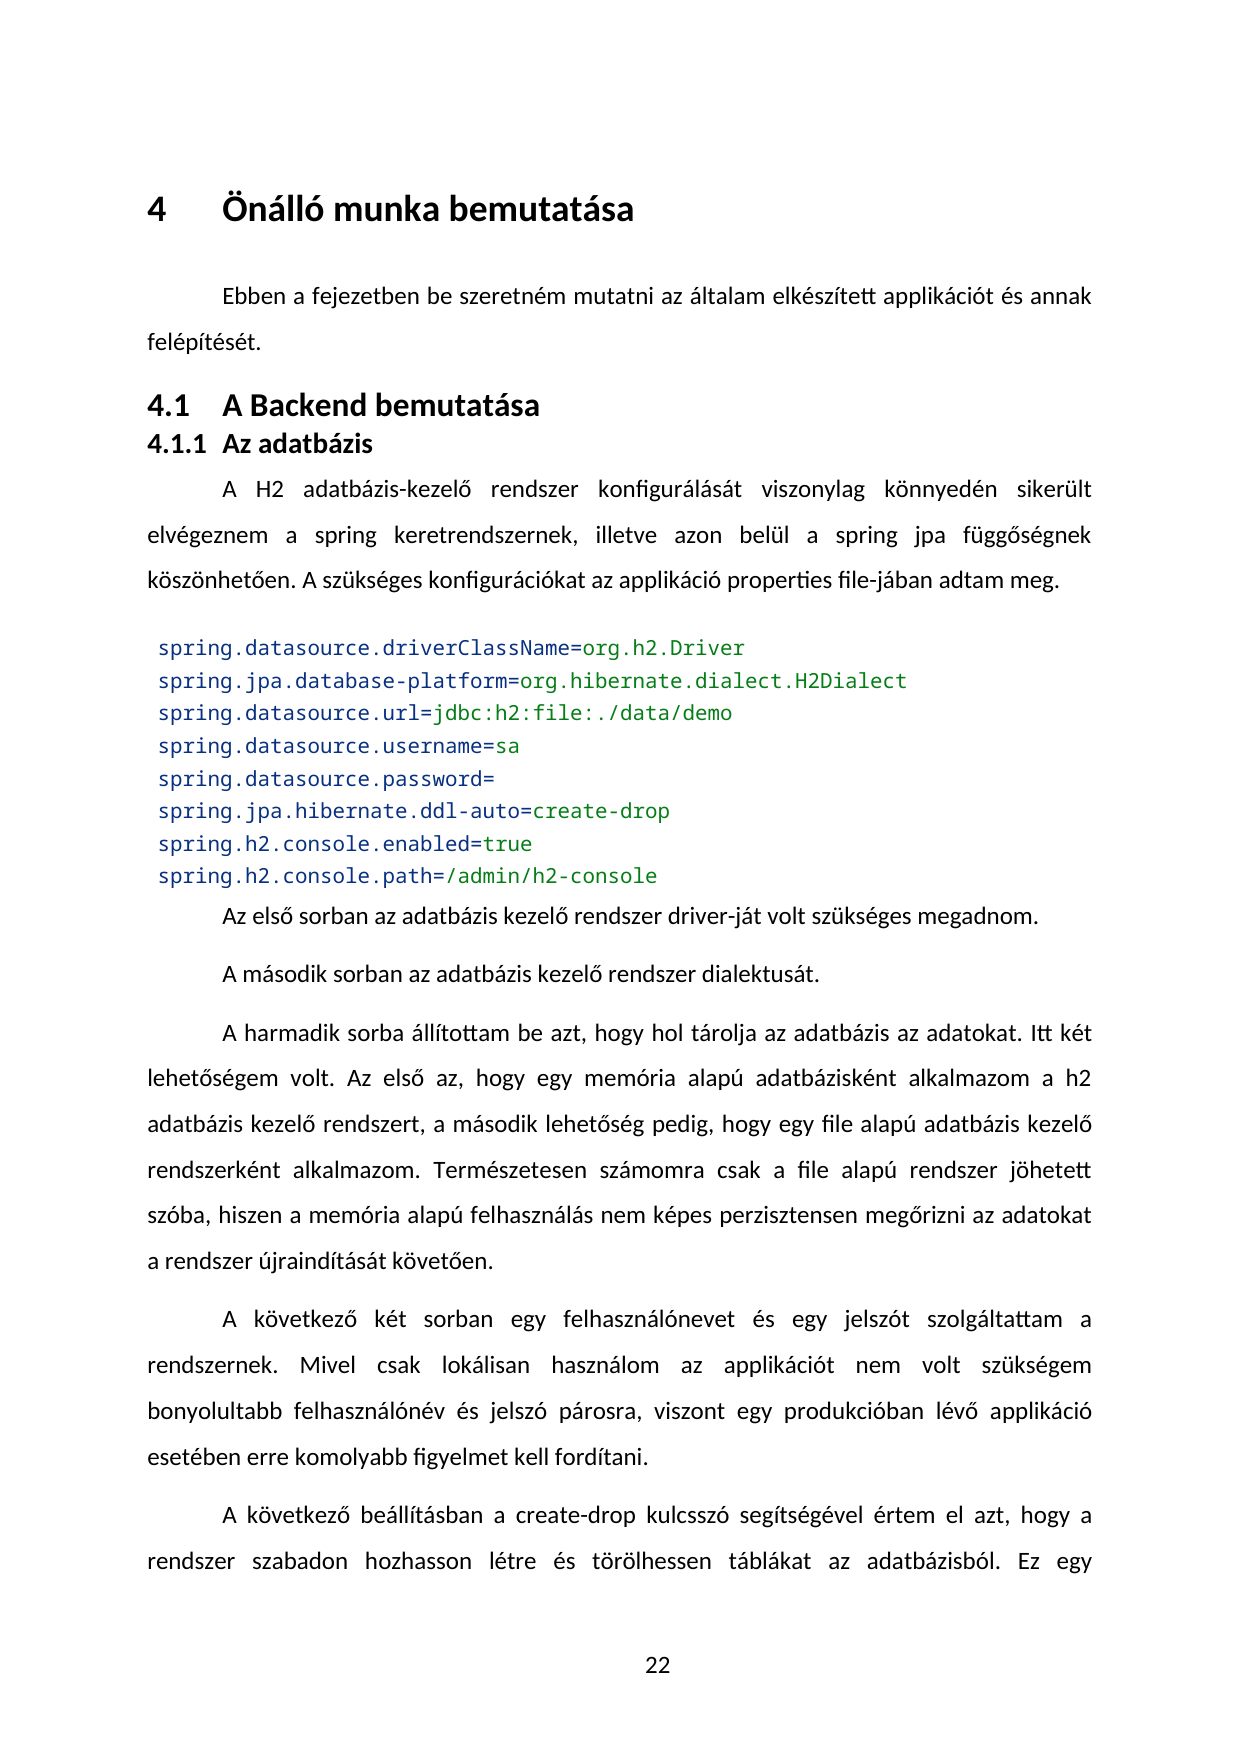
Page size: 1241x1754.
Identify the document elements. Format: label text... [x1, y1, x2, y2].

subtitle Önálló munka bemutatása [147, 184, 1093, 230]
text Ebben a fejezetben be szeretném mutatni az általam elkészített applikációt és annak felépítését. [147, 280, 1093, 357]
subtitle A Backend bemutatása [147, 384, 1093, 425]
text A H2 adatbázis-kezelő rendszer konfigurálását viszonylag könnyedén sikerült elvégeznem a spring keretrendszernek, illetve azon belül a spring jpa függőségnek köszönhetően. A szükséges konfigurációkat az applikáció properties file-jában adtam meg. [147, 473, 1093, 595]
text A következő beállításban a create-drop kulcsszó segítségével értem el azt, hogy a rendszer szabadon hozhasson létre és törölhessen táblákat az adatbázisból. Ez egy [147, 1499, 1093, 1575]
text A második sorban az adatbázis kezelő rendszer dialektusát. [147, 958, 1093, 989]
table_header spring.datasource.driverClassName=org.h2.Driver spring.jpa.database-platform=org.hibernate.dialect.H2Dialect spring.datasource.url=jdbc:h2:file:./data/demo spring.datasource.username=sa spring.datasource.password= spring.jpa.hibernate.ddl-auto=create-drop spring.h2.console.enabled=true spring.h2.console.path=/admin/h2-console [147, 623, 1093, 900]
text A következő két sorban egy felhasználónevet és egy jelszót szolgáltattam a rendszernek. Mivel csak lokálisan használom az applikációt nem volt szükségem bonyolultabb felhasználónév és jelszó párosra, viszont egy produkcióban lévő applikáció esetében erre komolyabb figyelmet kell fordítani. [147, 1304, 1093, 1471]
subtitle Az adatbázis [147, 425, 1093, 461]
text Az első sorban az adatbázis kezelő rendszer driver-ját volt szükséges megadnom. [147, 900, 1093, 931]
text A harmadik sorba állítottam be azt, hogy hol tárolja az adatbázis az adatokat. Itt két lehetőségem volt. Az első az, hogy egy memória alapú adatbázisként alkalmazom a h2 adatbázis kezelő rendszert, a második lehetőség pedig, hogy egy file alapú adatbázis kezelő rendszerként alkalmazom. Természetesen számomra csak a file alapú rendszer jöhetett szóba, hiszen a memória alapú felhasználás nem képes perzisztensen megőrizni az adatokat a rendszer újraindítását követően. [147, 1017, 1093, 1276]
